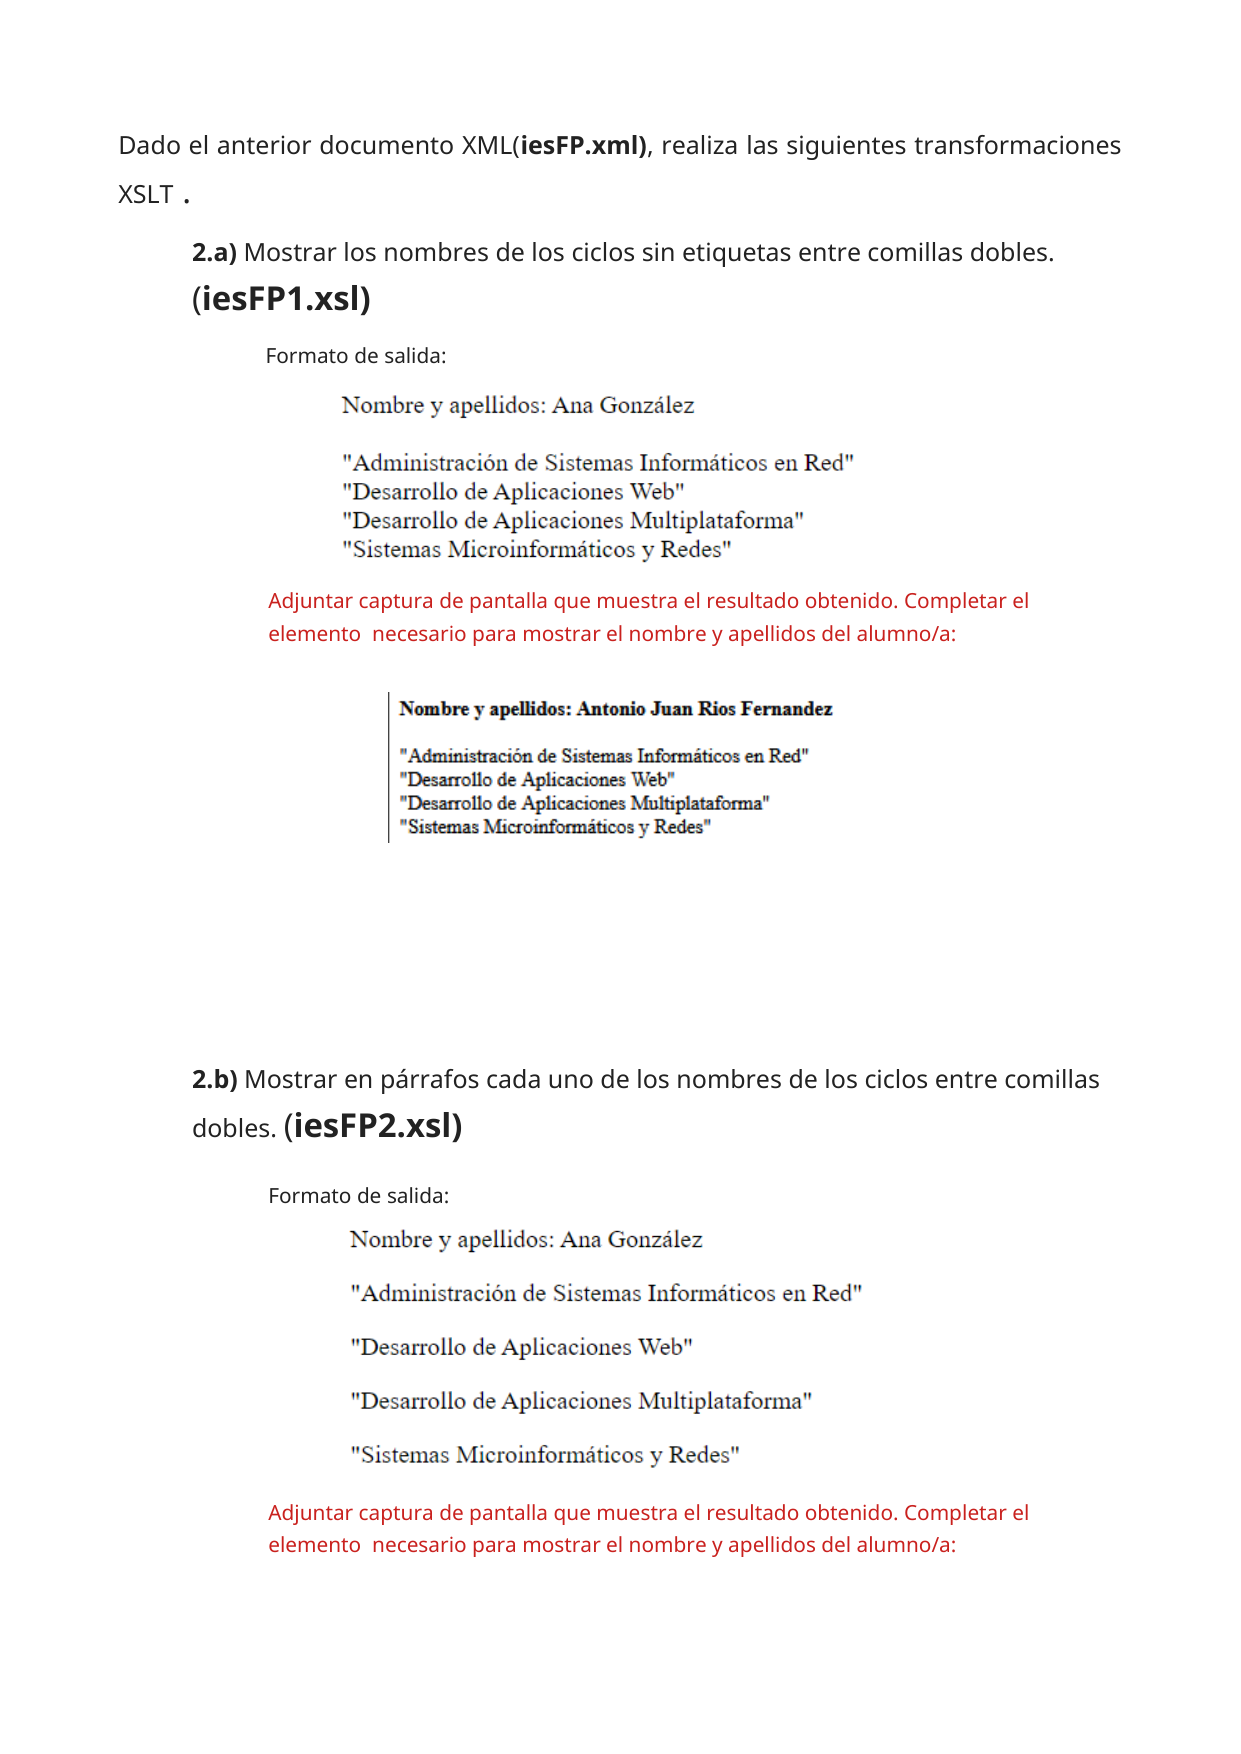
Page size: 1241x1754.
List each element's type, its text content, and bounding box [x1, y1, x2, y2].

text Adjuntar captura de pantalla que muestra el resultado obtenido. Completar el elemento necesario para mostrar el nombre y apellidos del alumno/a: [268, 1498, 1122, 1559]
picture [388, 692, 853, 843]
picture [343, 1221, 884, 1474]
picture [336, 388, 857, 566]
list 2.b) Mostrar en párrafos cada uno de los nombres de los ciclos entre comillas dobles. (iesFP2.xsl) [118, 1061, 1122, 1147]
text Adjuntar captura de pantalla que muestra el resultado obtenido. Completar el elemento necesario para mostrar el nombre y apellidos del alumno/a: [268, 586, 1122, 647]
text Formato de salida: [118, 1168, 1122, 1213]
list Formato de salida: [236, 341, 1122, 369]
list 2.a) Mostrar los nombres de los ciclos sin etiquetas entre comillas dobles. (iesFP1.xsl) [118, 234, 1122, 320]
text Dado el anterior documento XML(iesFP.xml), realiza las siguientes transformaciones XSLT . [118, 128, 1122, 213]
